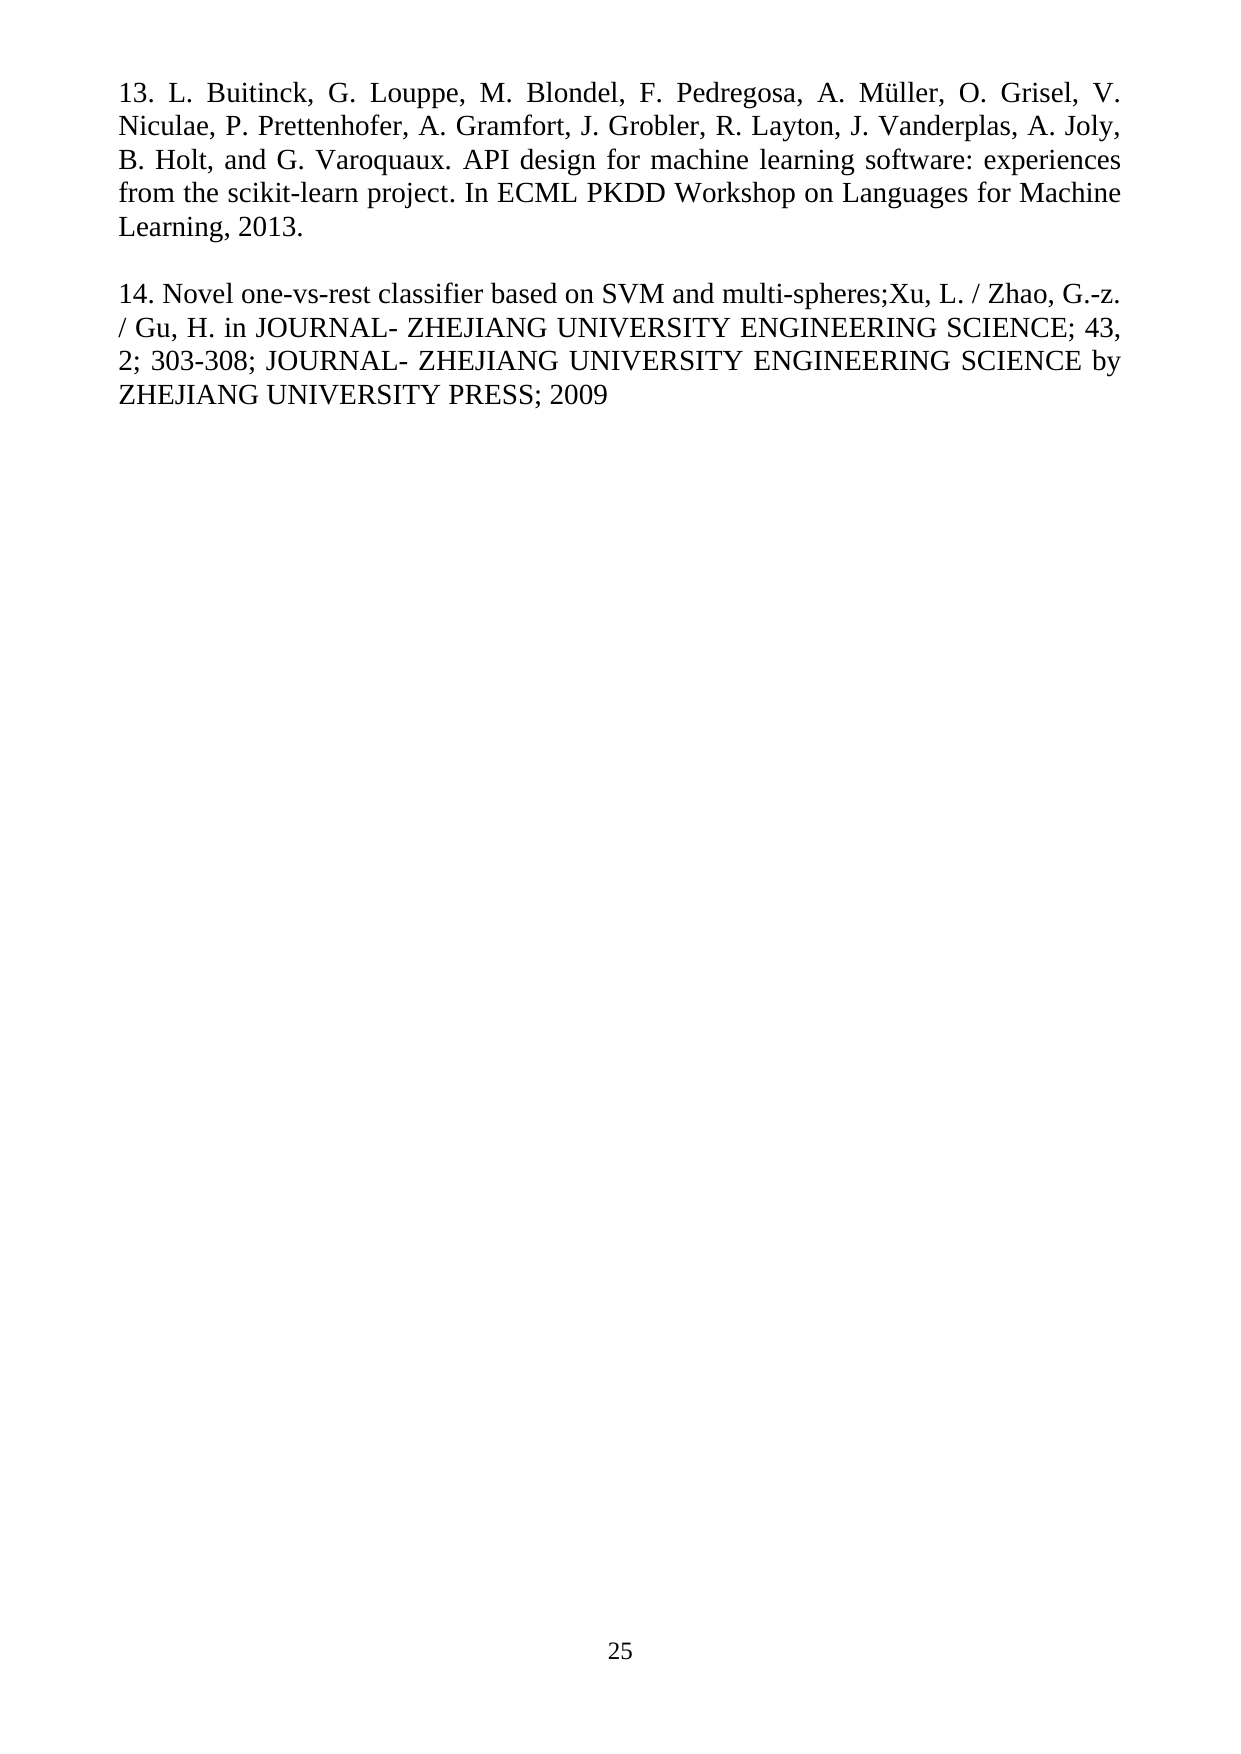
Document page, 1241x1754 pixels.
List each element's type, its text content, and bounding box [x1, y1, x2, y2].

text 13. L. Buitinck, G. Louppe, M. Blondel, F. Pedregosa, A. Müller, O. Grisel, V. Niculae, P. Prettenhofer, A. Gramfort, J. Grobler, R. Layton, J. Vanderplas, A. Joly, B. Holt, and G. Varoquaux. API design for machine learning software: experiences from the scikit-learn project. In ECML PKDD Workshop on Languages for Machine Learning, 2013. [118, 75, 1122, 243]
text 14. Novel one-vs-rest classifier based on SVM and multi-spheres;Xu, L. / Zhao, G.-z. / Gu, H. in JOURNAL- ZHEJIANG UNIVERSITY ENGINEERING SCIENCE; 43, 2; 303-308; JOURNAL- ZHEJIANG UNIVERSITY ENGINEERING SCIENCE by ZHEJIANG UNIVERSITY PRESS; 2009 [118, 276, 1122, 410]
